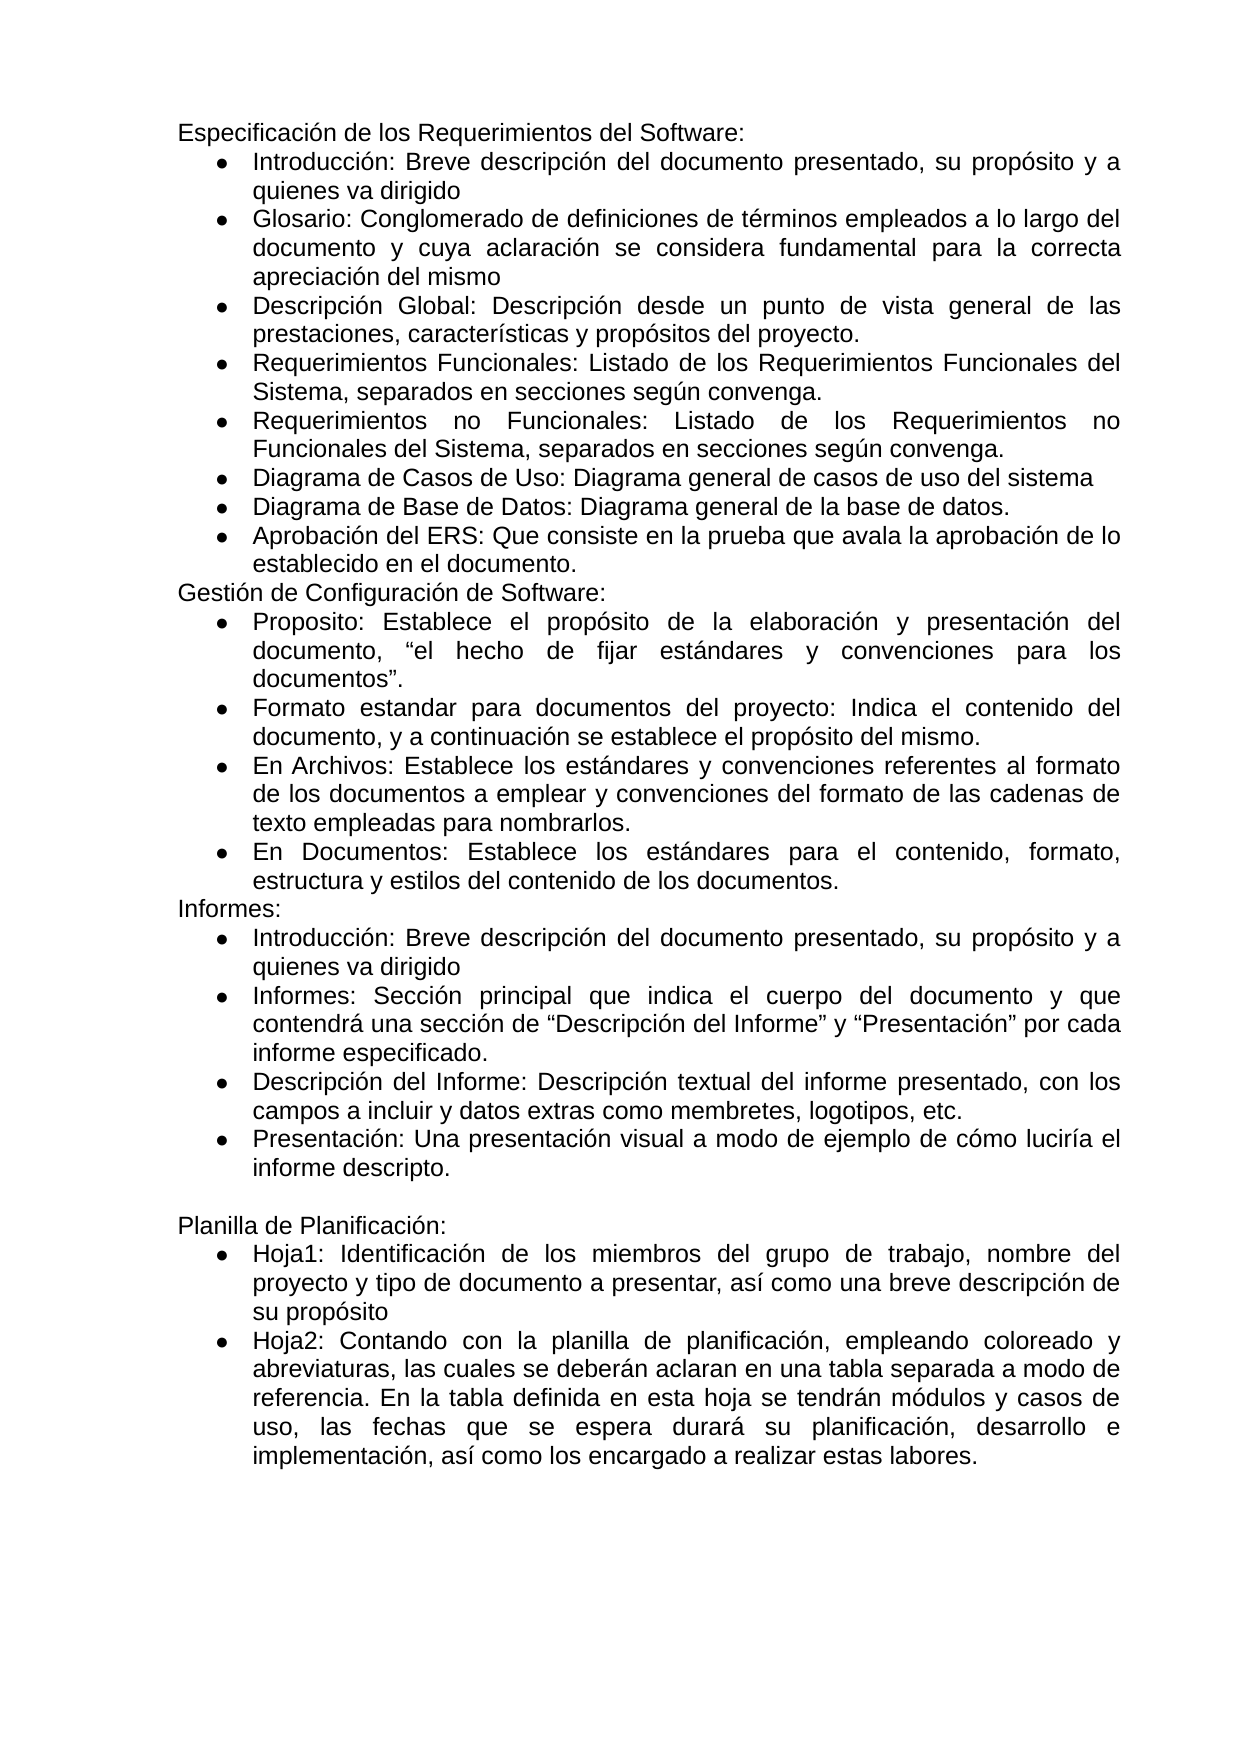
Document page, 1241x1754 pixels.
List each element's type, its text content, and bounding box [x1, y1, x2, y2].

subtitle Hoja2: Contando con la planilla de planificación, empleando coloreado y abreviaturas, las cuales se deberán aclaran en una tabla separada a modo de referencia. En la tabla definida en esta hoja se tendrán módulos y casos de uso, las fechas que se espera durará su planificación, desarrollo e implementación, así como los encargado a realizar estas labores. [215, 1326, 1122, 1469]
subtitle Introducción: Breve descripción del documento presentado, su propósito y a quienes va dirigido [215, 923, 1122, 981]
subtitle Aprobación del ERS: Que consiste en la prueba que avala la aprobación de lo establecido en el documento. [215, 521, 1122, 578]
subtitle En Archivos: Establece los estándares y convenciones referentes al formato de los documentos a emplear y convenciones del formato de las cadenas de texto empleadas para nombrarlos. [215, 751, 1122, 837]
subtitle Descripción del Informe: Descripción textual del informe presentado, con los campos a incluir y datos extras como membretes, logotipos, etc. [215, 1067, 1122, 1124]
subtitle Requerimientos Funcionales: Listado de los Requerimientos Funcionales del Sistema, separados en secciones según convenga. [215, 348, 1122, 406]
subtitle Hoja1: Identificación de los miembros del grupo de trabajo, nombre del proyecto y tipo de documento a presentar, así como una breve descripción de su propósito [215, 1239, 1122, 1326]
subtitle Gestión de Configuración de Software: [177, 578, 1122, 607]
subtitle Presentación: Una presentación visual a modo de ejemplo de cómo luciría el informe descripto. [215, 1124, 1122, 1182]
subtitle Glosario: Conglomerado de definiciones de términos empleados a lo largo del documento y cuya aclaración se considera fundamental para la correcta apreciación del mismo [215, 204, 1122, 291]
subtitle Diagrama de Casos de Uso: Diagrama general de casos de uso del sistema [215, 463, 1122, 492]
subtitle Formato estandar para documentos del proyecto: Indica el contenido del documento, y a continuación se establece el propósito del mismo. [215, 693, 1122, 751]
subtitle Especificación de los Requerimientos del Software: [177, 118, 1122, 147]
subtitle Diagrama de Base de Datos: Diagrama general de la base de datos. [215, 492, 1122, 521]
subtitle Informes: Sección principal que indica el cuerpo del documento y que contendrá una sección de “Descripción del Informe” y “Presentación” por cada informe especificado. [215, 981, 1122, 1067]
subtitle Informes: [177, 894, 1122, 923]
subtitle Requerimientos no Funcionales: Listado de los Requerimientos no Funcionales del Sistema, separados en secciones según convenga. [215, 406, 1122, 463]
subtitle Introducción: Breve descripción del documento presentado, su propósito y a quienes va dirigido [215, 147, 1122, 204]
subtitle En Documentos: Establece los estándares para el contenido, formato, estructura y estilos del contenido de los documentos. [215, 837, 1122, 894]
subtitle Proposito: Establece el propósito de la elaboración y presentación del documento, “el hecho de fijar estándares y convenciones para los documentos”. [215, 607, 1122, 693]
subtitle Descripción Global: Descripción desde un punto de vista general de las prestaciones, características y propósitos del proyecto. [215, 291, 1122, 348]
subtitle Planilla de Planificación: [177, 1211, 1122, 1239]
